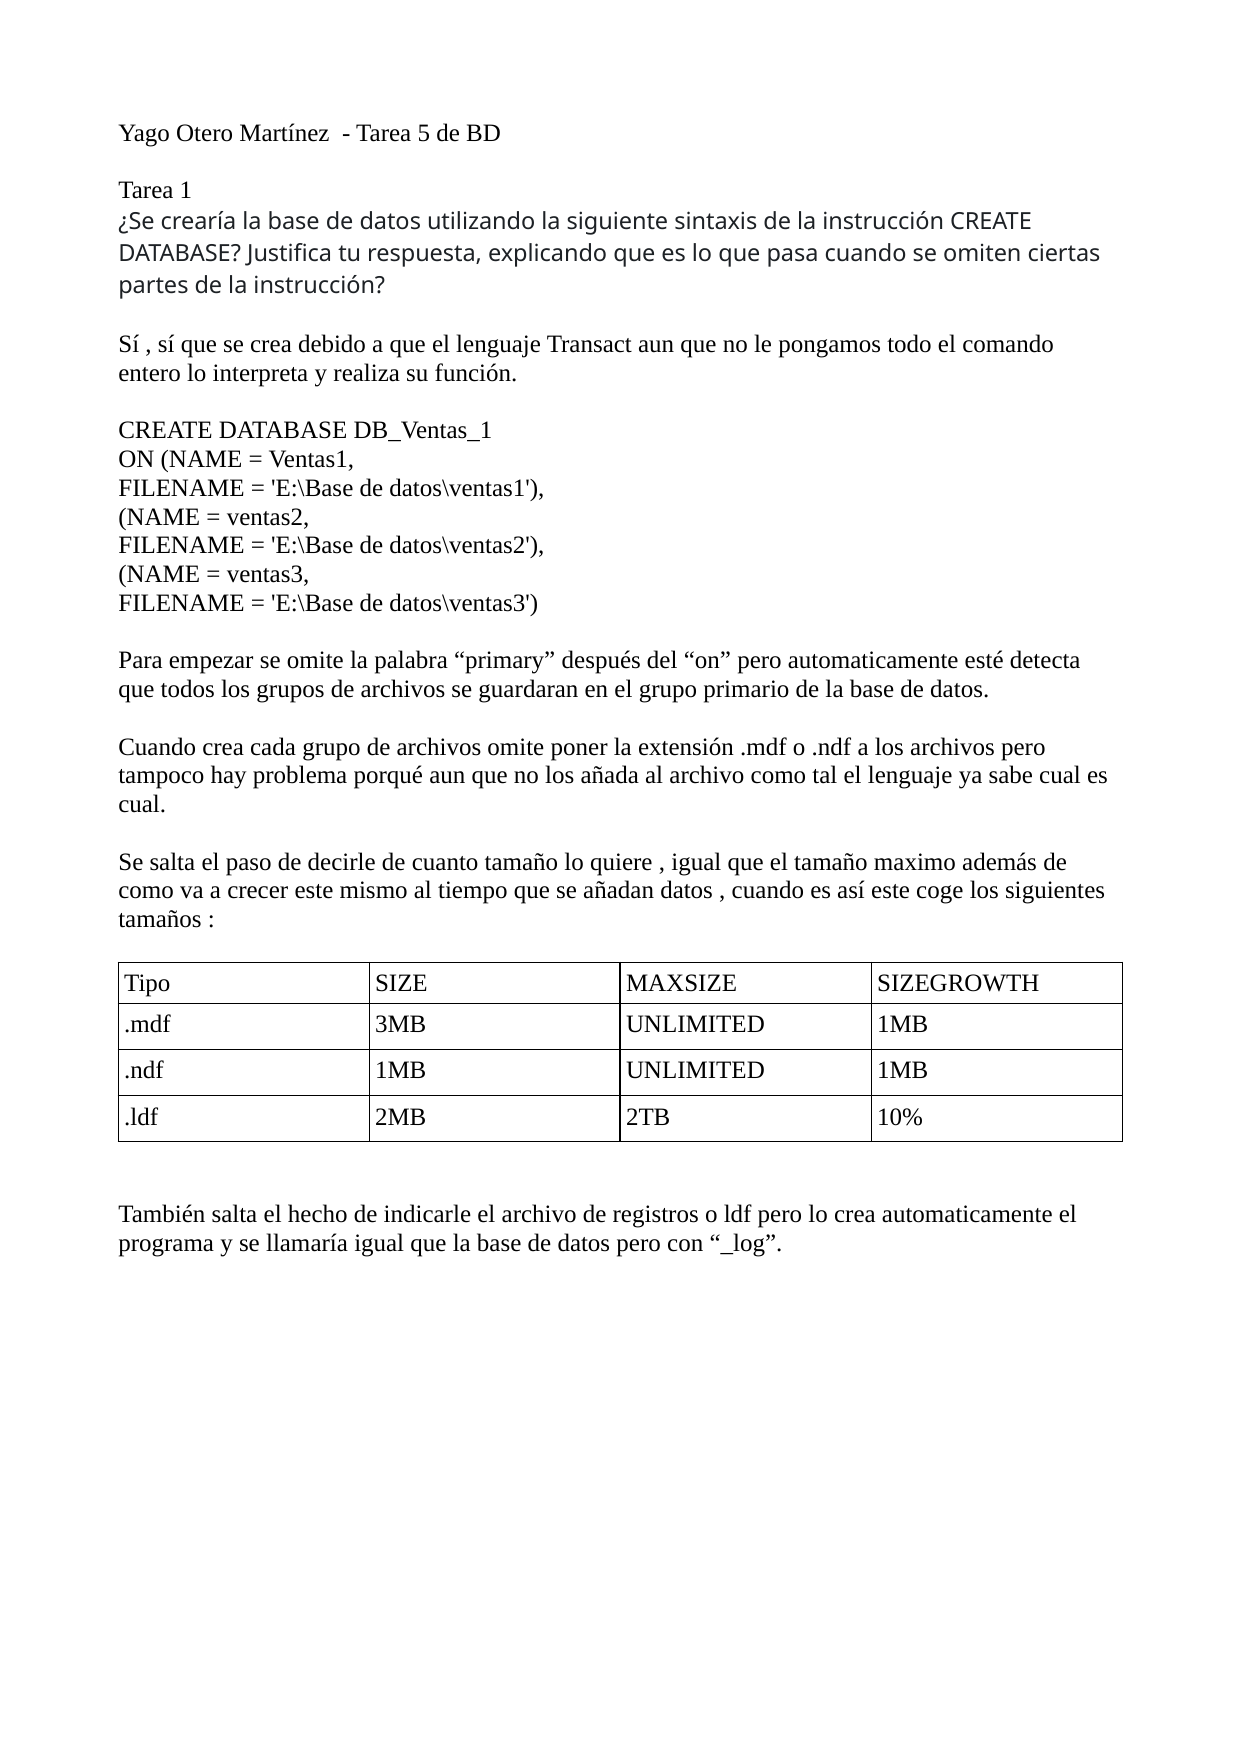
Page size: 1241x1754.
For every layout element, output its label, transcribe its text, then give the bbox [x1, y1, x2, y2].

table_cell 1MB [370, 1050, 619, 1095]
text Yago Otero Martínez - Tarea 5 de BD [118, 118, 1122, 147]
table_header SIZEGROWTH [872, 963, 1122, 1003]
text Para empezar se omite la palabra “primary” después del “on” pero automaticamente esté detecta que todos los grupos de archivos se guardaran en el grupo primario de la base de datos. [118, 645, 1122, 703]
table_cell 1MB [872, 1004, 1122, 1049]
table_header Tipo [119, 963, 369, 1003]
table_cell .mdf [119, 1004, 369, 1049]
table_cell UNLIMITED [621, 1050, 871, 1095]
text CREATE DATABASE DB_Ventas_1 ON (NAME = Ventas1, FILENAME = 'E:\Base de datos\ventas1'), (NAME = ventas2, FILENAME = 'E:\Base de datos\ventas2'), (NAME = ventas3, FILENAME = 'E:\Base de datos\ventas3') [118, 415, 1122, 617]
table_cell 2MB [370, 1096, 619, 1141]
text También salta el hecho de indicarle el archivo de registros o ldf pero lo crea automaticamente el programa y se llamaría igual que la base de datos pero con “_log”. [118, 1199, 1122, 1257]
text Cuando crea cada grupo de archivos omite poner la extensión .mdf o .ndf a los archivos pero tampoco hay problema porqué aun que no los añada al archivo como tal el lenguaje ya sabe cual es cual. [118, 732, 1122, 818]
table_cell 3MB [370, 1004, 619, 1049]
text ¿Se crearía la base de datos utilizando la siguiente sintaxis de la instrucción CREATE DATABASE? Justifica tu respuesta, explicando que es lo que pasa cuando se omiten ciertas partes de la instrucción? [118, 204, 1122, 300]
table_cell UNLIMITED [621, 1004, 871, 1049]
text Se salta el paso de decirle de cuanto tamaño lo quiere , igual que el tamaño maximo además de como va a crecer este mismo al tiempo que se añadan datos , cuando es así este coge los siguientes tamaños : [118, 847, 1122, 933]
text Tarea 1 [118, 176, 1122, 204]
table_cell 10% [872, 1096, 1122, 1141]
table_cell .ndf [119, 1050, 369, 1095]
text Sí , sí que se crea debido a que el lenguaje Transact aun que no le pongamos todo el comando entero lo interpreta y realiza su función. [118, 329, 1122, 387]
table_cell .ldf [119, 1096, 369, 1141]
table_header MAXSIZE [621, 963, 871, 1003]
table_cell 1MB [872, 1050, 1122, 1095]
table_cell 2TB [621, 1096, 871, 1141]
table_header SIZE [370, 963, 619, 1003]
